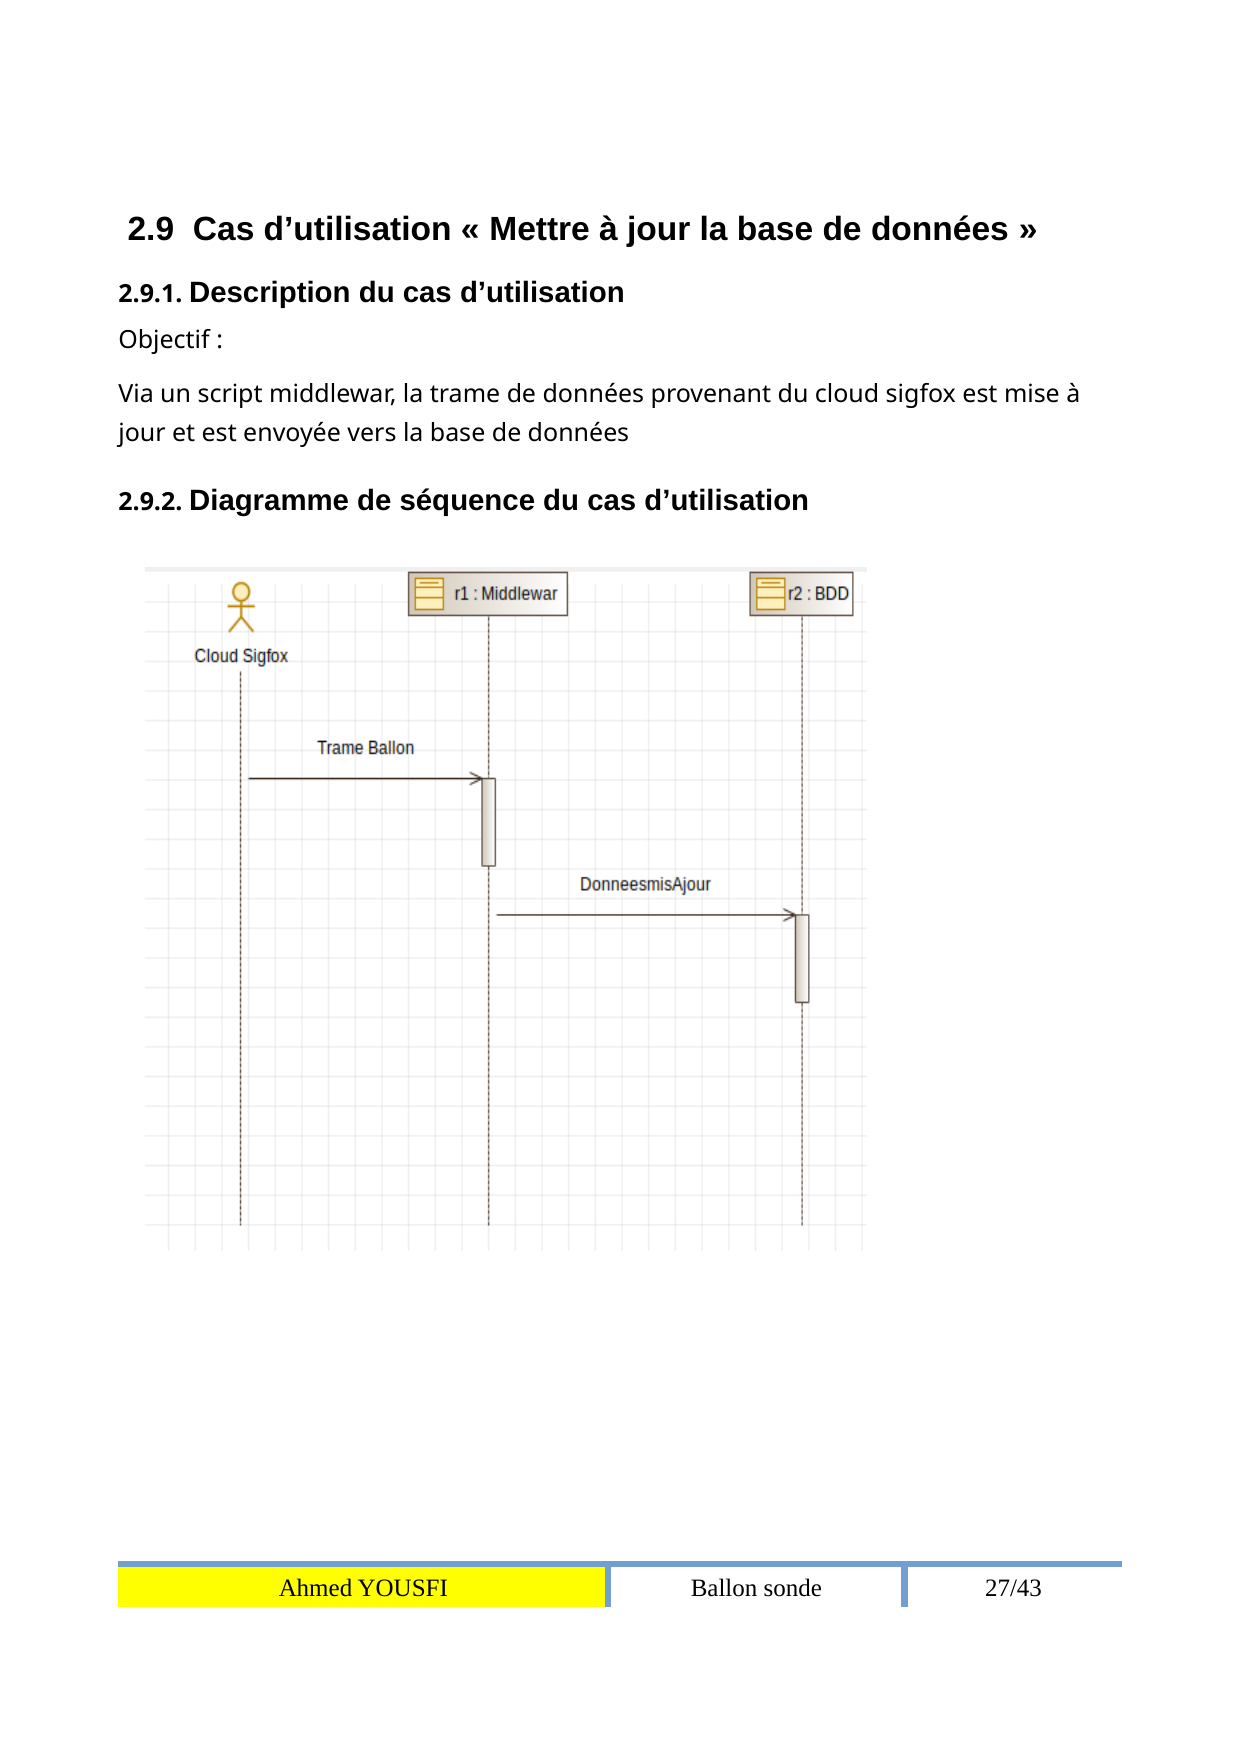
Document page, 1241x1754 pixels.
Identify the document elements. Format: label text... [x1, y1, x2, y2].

subtitle Description du cas d’utilisation [118, 275, 1122, 309]
text Objectif : [118, 322, 1122, 356]
picture [144, 567, 867, 1251]
subtitle Cas d’utilisation « Mettre à jour la base de données » [118, 209, 1122, 248]
text Via un script middlewar, la trame de données provenant du cloud sigfox est mise à jour et est envoyée vers la base de données [118, 376, 1122, 449]
subtitle Diagramme de séquence du cas d’utilisation [118, 483, 1122, 518]
